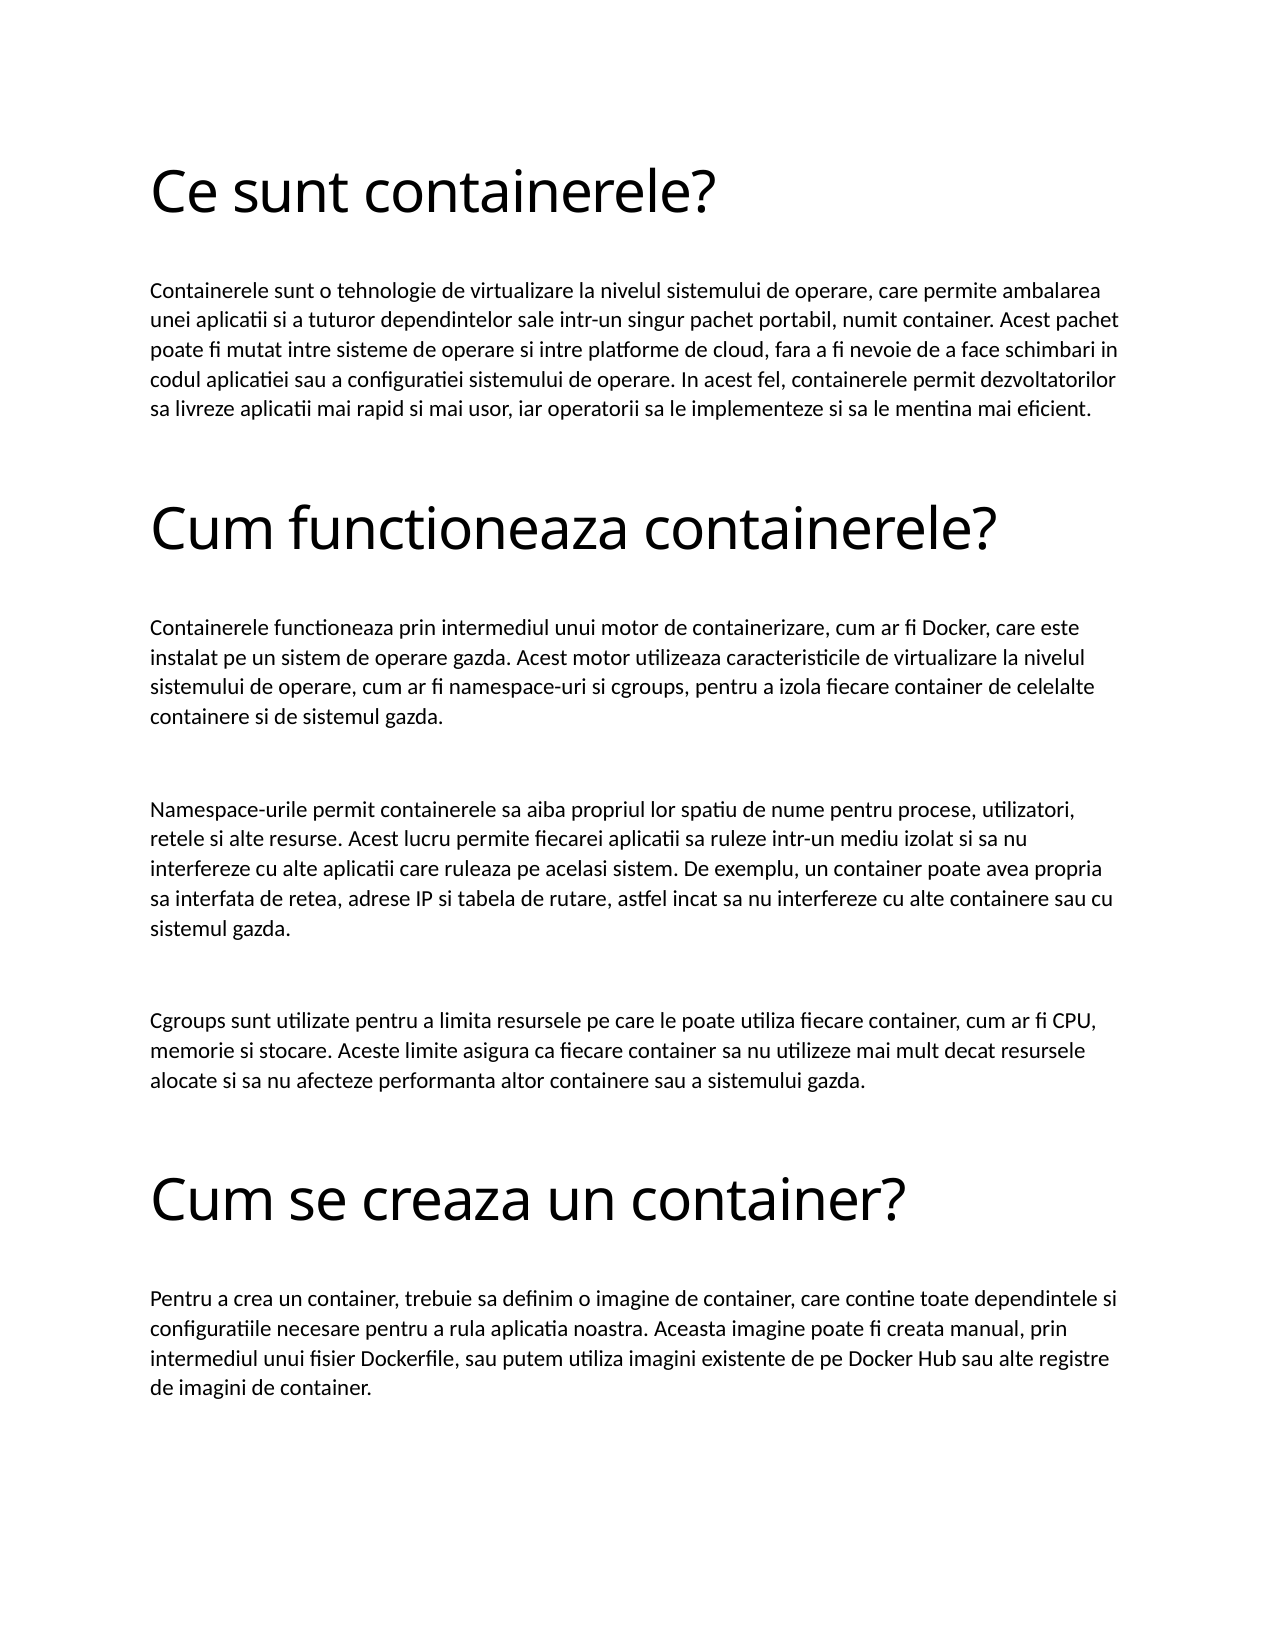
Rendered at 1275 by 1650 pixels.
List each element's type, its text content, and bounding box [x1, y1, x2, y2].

text Containerele sunt o tehnologie de virtualizare la nivelul sistemului de operare, care permite ambalarea unei aplicatii si a tuturor dependintelor sale intr-un singur pachet portabil, numit container. Acest pachet poate fi mutat intre sisteme de operare si intre platforme de cloud, fara a fi nevoie de a face schimbari in codul aplicatiei sau a configuratiei sistemului de operare. In acest fel, containerele permit dezvoltatorilor sa livreze aplicatii mai rapid si mai usor, iar operatorii sa le implementeze si sa le mentina mai eficient. [150, 276, 1125, 423]
title Ce sunt containerele? [150, 150, 1125, 229]
text Cgroups sunt utilizate pentru a limita resursele pe care le poate utiliza fiecare container, cum ar fi CPU, memorie si stocare. Aceste limite asigura ca fiecare container sa nu utilizeze mai mult decat resursele alocate si sa nu afecteze performanta altor containere sau a sistemului gazda. [150, 1006, 1125, 1094]
text Pentru a crea un container, trebuie sa definim o imagine de container, care contine toate dependintele si configuratiile necesare pentru a rula aplicatia noastra. Aceasta imagine poate fi creata manual, prin intermediul unui fisier Dockerfile, sau putem utiliza imagini existente de pe Docker Hub sau alte registre de imagini de container. [150, 1284, 1125, 1401]
text Containerele functioneaza prin intermediul unui motor de containerizare, cum ar fi Docker, care este instalat pe un sistem de operare gazda. Acest motor utilizeaza caracteristicile de virtualizare la nivelul sistemului de operare, cum ar fi namespace-uri si cgroups, pentru a izola fiecare container de celelalte containere si de sistemul gazda. [150, 613, 1125, 730]
title Cum se creaza un container? [150, 1158, 1125, 1238]
title Cum functioneaza containerele? [150, 487, 1125, 567]
text Namespace-urile permit containerele sa aiba propriul lor spatiu de nume pentru procese, utilizatori, retele si alte resurse. Acest lucru permite fiecarei aplicatii sa ruleze intr-un mediu izolat si sa nu interfereze cu alte aplicatii care ruleaza pe acelasi sistem. De exemplu, un container poate avea propria sa interfata de retea, adrese IP si tabela de rutare, astfel incat sa nu interfereze cu alte containere sau cu sistemul gazda. [150, 795, 1125, 942]
